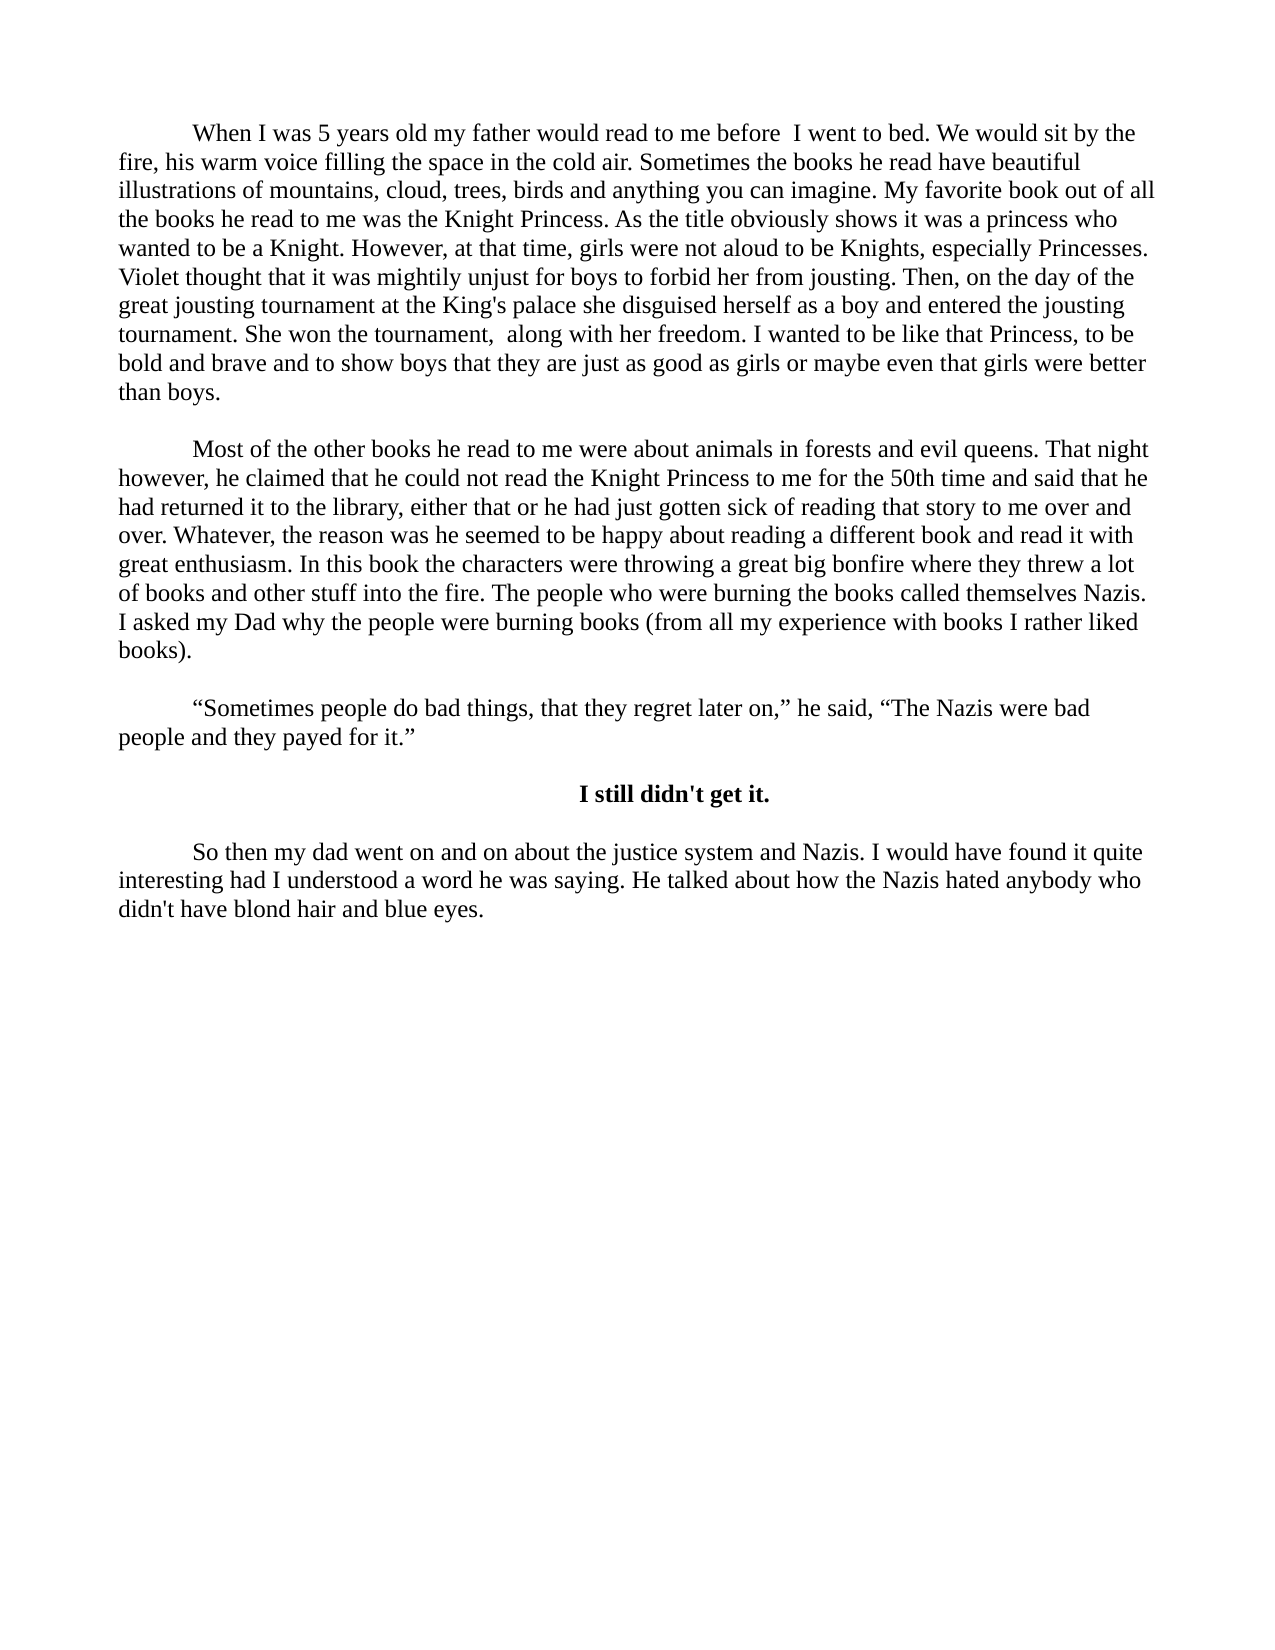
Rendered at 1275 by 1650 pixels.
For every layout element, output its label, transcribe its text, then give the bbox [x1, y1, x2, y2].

text Most of the other books he read to me were about animals in forests and evil queens. That night however, he claimed that he could not read the Knight Princess to me for the 50th time and said that he had returned it to the library, either that or he had just gotten sick of reading that story to me over and over. Whatever, the reason was he seemed to be happy about reading a different book and read it with great enthusiasm. In this book the characters were throwing a great big bonfire where they threw a lot of books and other stuff into the fire. The people who were burning the books called themselves Nazis. I asked my Dad why the people were burning books (from all my experience with books I rather liked books). [118, 434, 1157, 664]
text So then my dad went on and on about the justice system and Nazis. I would have found it quite interesting had I understood a word he was saying. He talked about how the Nazis hated anybody who didn't have blond hair and blue eyes. [118, 837, 1157, 923]
text When I was 5 years old my father would read to me before I went to bed. We would sit by the fire, his warm voice filling the space in the cold air. Sometimes the books he read have beautiful illustrations of mountains, cloud, trees, birds and anything you can imagine. My favorite book out of all the books he read to me was the Knight Princess. As the title obviously shows it was a princess who wanted to be a Knight. However, at that time, girls were not aloud to be Knights, especially Princesses. Violet thought that it was mightily unjust for boys to forbid her from jousting. Then, on the day of the great jousting tournament at the King's palace she disguised herself as a boy and entered the jousting tournament. She won the tournament, along with her freedom. I wanted to be like that Princess, to be bold and brave and to show boys that they are just as good as girls or maybe even that girls were better than boys. [118, 118, 1157, 406]
text I still didn't get it. [118, 779, 1157, 808]
text “Sometimes people do bad things, that they regret later on,” he said, “The Nazis were bad people and they payed for it.” [118, 693, 1157, 751]
